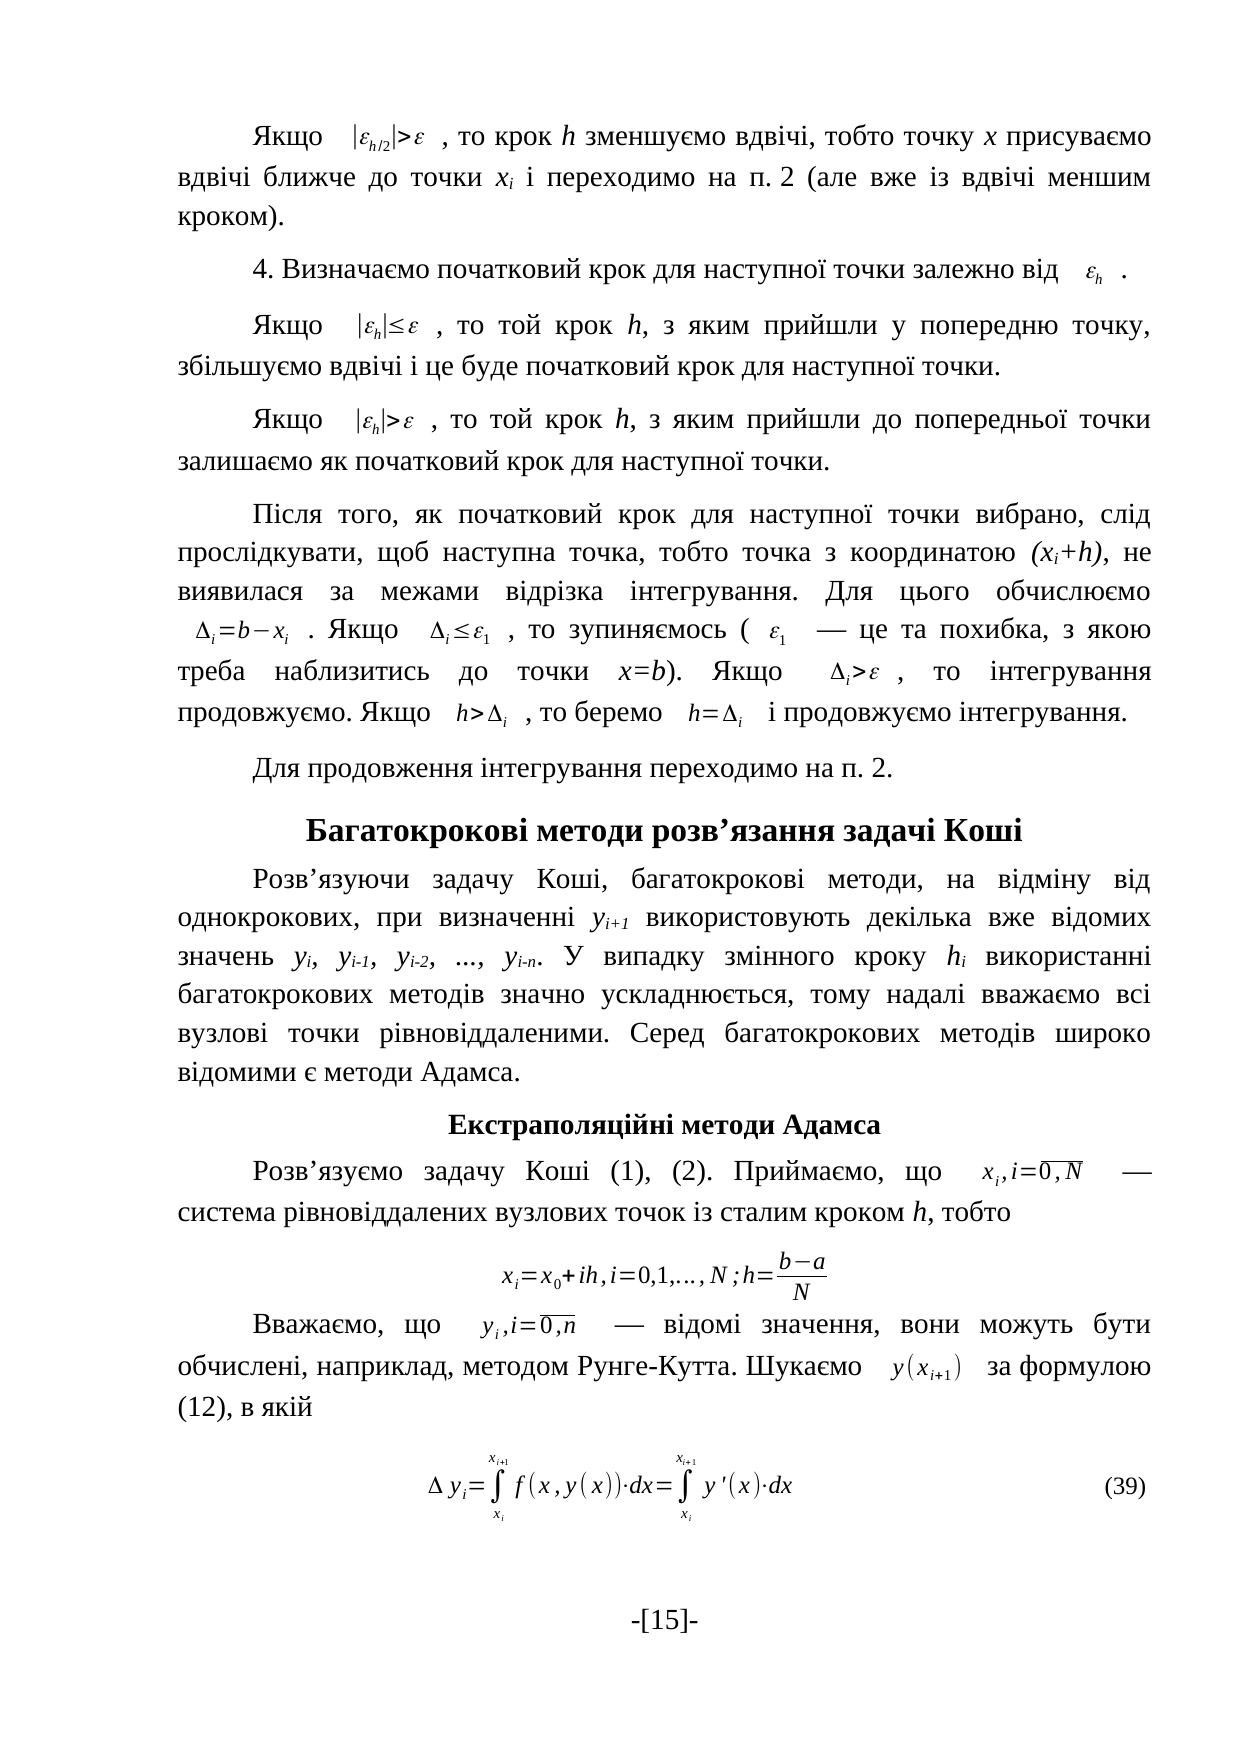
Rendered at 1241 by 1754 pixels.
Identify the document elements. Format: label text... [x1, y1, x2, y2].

text Розв’язуючи задачу Коші, багатокрокові методи, на відміну від однокрокових, при визначенні yi+1 використовують декілька вже відомих значень yi, yi-1, yi-2, ..., yi-n. У випадку змінного кроку hi використанні багатокрокових методів значно ускладнюється, тому надалі вважаємо всі вузлові точки рівновіддаленими. Серед багатокрокових методів широко відомими є методи Адамса. [177, 861, 1152, 1087]
text Після того, як початковий крок для наступної точки вибрано, слід прослідкувати, щоб наступна точка, тобто точка з координатою (xi+h), не виявилася за межами відрізка інтегрування. Для цього обчислюємо . Якщо , то зупиняємось ( — це та похибка, з якою треба наблизитись до точки x=b). Якщо , то інтегрування продовжуємо. Якщо , то беремо і продовжуємо інтегрування. [177, 496, 1152, 731]
text Якщо , то той крок h, з яким прийшли у попередню точку, збільшуємо вдвічі і це буде початковий крок для наступної точки. [177, 307, 1152, 382]
text Вважаємо, що — відомі значення, вони можуть бути обчислені, наприклад, методом Рунге-Кутта. Шукаємо за формулою (12), в якій [177, 1307, 1152, 1423]
text Розв’язуємо задачу Коші (1), (2). Приймаємо, що — система рівновіддалених вузлових точок із сталим кроком h, тобто [177, 1153, 1152, 1228]
text 4. Визначаємо початковий крок для наступної точки залежно від . [177, 251, 1152, 287]
table_header (39) [1043, 1443, 1152, 1529]
subtitle Екстраполяційні методи Адамса [177, 1107, 1152, 1141]
subtitle Багатокрокові методи розв’язання задачі Коші [177, 810, 1152, 848]
text Якщо , то крок h зменшуємо вдвічі, тобто точку x присуваємо вдвічі ближче до точки xi і переходимо на п. 2 (але вже із вдвічі меншим кроком). [177, 118, 1152, 232]
text Якщо , то той крок h, з яким прийшли до попередньої точки залишаємо як початковий крок для наступної точки. [177, 402, 1152, 476]
text Для продовження інтегрування переходимо на п. 2. [177, 751, 1152, 784]
table_header [177, 1443, 1043, 1529]
